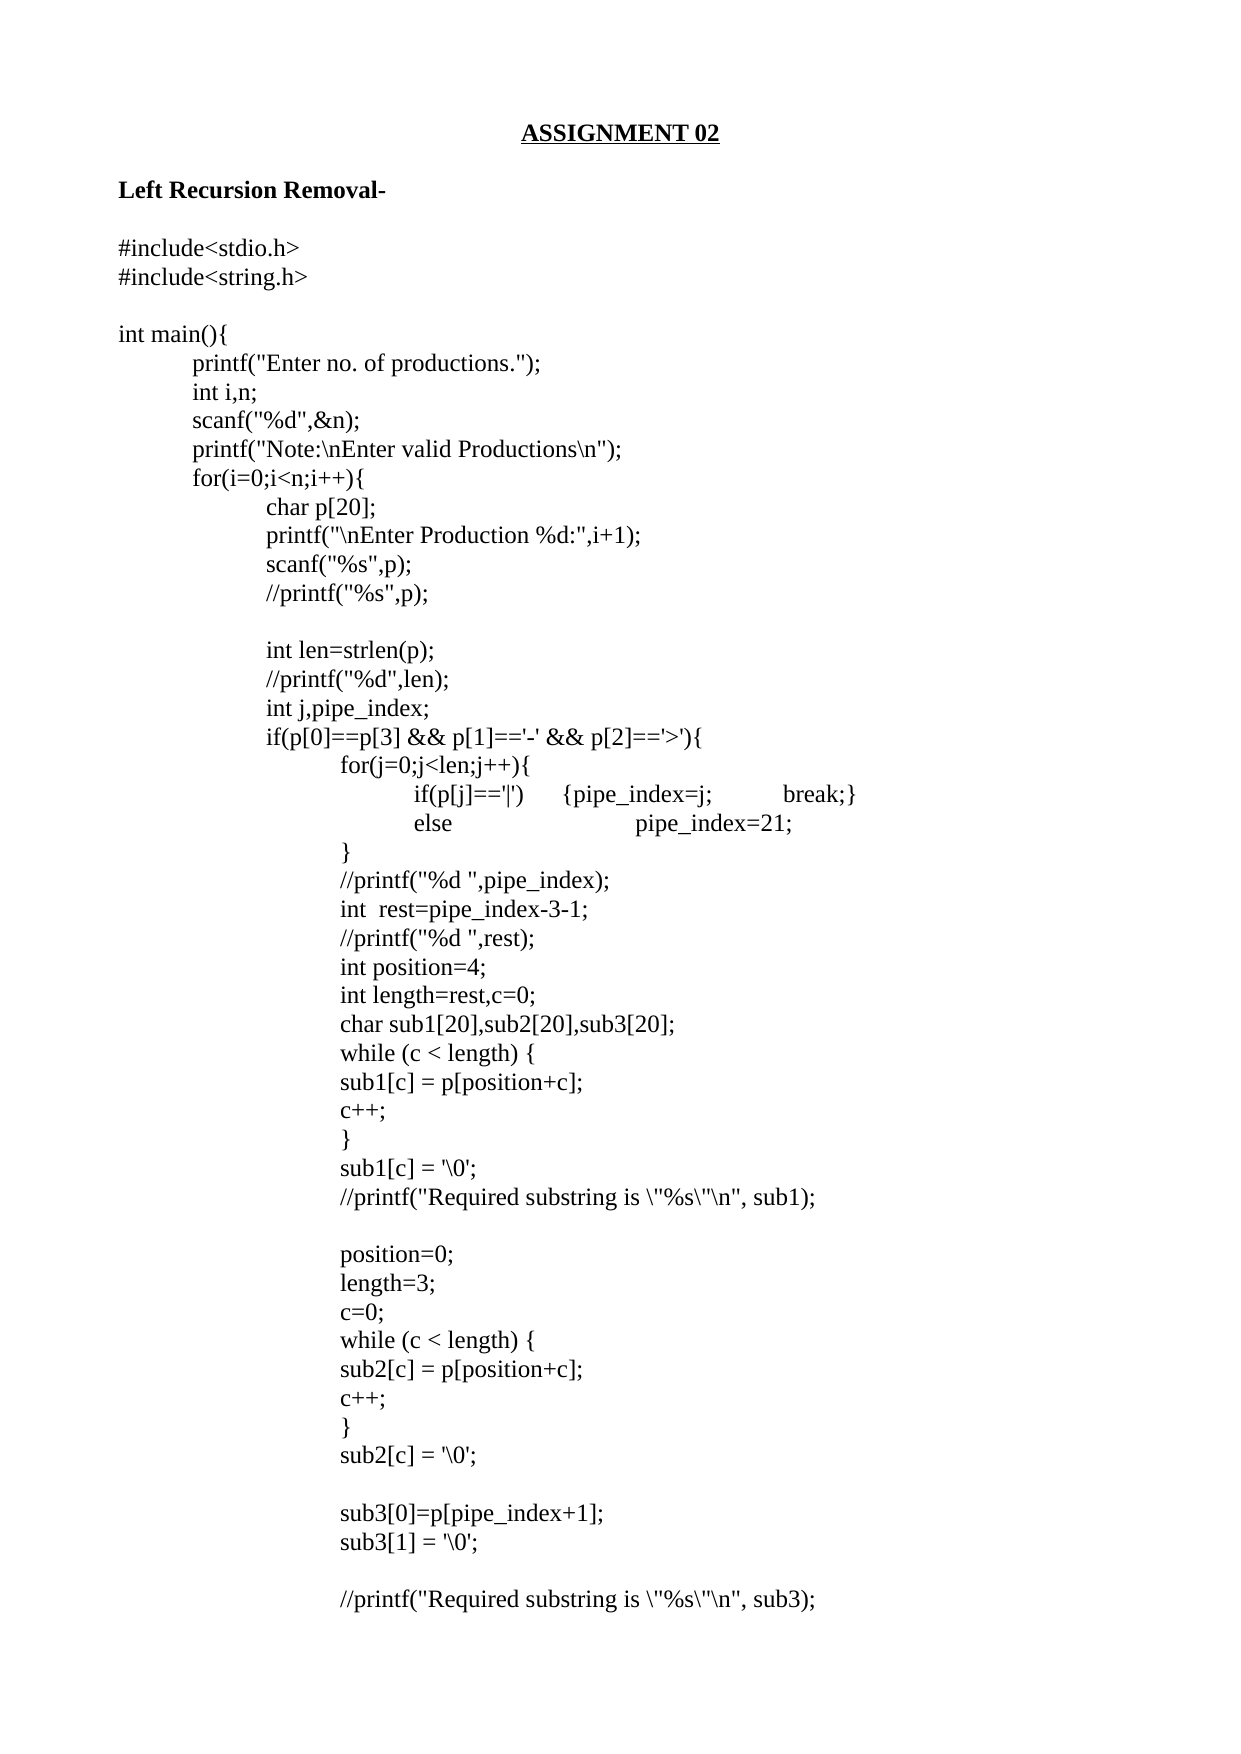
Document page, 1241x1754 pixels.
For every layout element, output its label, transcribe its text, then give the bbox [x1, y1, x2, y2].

text printf("Note:\nEnter valid Productions\n"); [118, 434, 1122, 463]
text ASSIGNMENT 02 [118, 118, 1122, 147]
text } [118, 1412, 1122, 1441]
text int i,n; [118, 377, 1122, 406]
text sub2[c] = p[position+c]; [118, 1354, 1122, 1383]
text } [118, 1124, 1122, 1153]
text //printf("%d ",pipe_index); [118, 866, 1122, 894]
text position=0; [118, 1239, 1122, 1268]
text for(j=0;j<len;j++){ [118, 751, 1122, 779]
text else pipe_index=21; [118, 808, 1122, 837]
text int j,pipe_index; [118, 693, 1122, 722]
text printf("\nEnter Production %d:",i+1); [118, 521, 1122, 549]
text } [118, 837, 1122, 866]
text char p[20]; [118, 492, 1122, 521]
text #include<string.h> [118, 262, 1122, 291]
text //printf("%d ",rest); [118, 923, 1122, 952]
text Left Recursion Removal- [118, 176, 1122, 204]
text scanf("%d",&n); [118, 406, 1122, 434]
text if(p[0]==p[3] && p[1]=='-' && p[2]=='>'){ [118, 722, 1122, 751]
text int main(){ [118, 319, 1122, 348]
text printf("Enter no. of productions."); [118, 348, 1122, 377]
text int rest=pipe_index-3-1; [118, 894, 1122, 923]
text sub3[1] = '\0'; [118, 1527, 1122, 1556]
text c++; [118, 1096, 1122, 1124]
text char sub1[20],sub2[20],sub3[20]; [118, 1009, 1122, 1038]
text length=3; [118, 1268, 1122, 1297]
text sub1[c] = '\0'; [118, 1153, 1122, 1182]
text scanf("%s",p); [118, 549, 1122, 578]
text sub3[0]=p[pipe_index+1]; [118, 1498, 1122, 1527]
text int length=rest,c=0; [118, 981, 1122, 1009]
text sub2[c] = '\0'; [118, 1441, 1122, 1469]
text int len=strlen(p); [118, 636, 1122, 664]
text //printf("%s",p); [118, 578, 1122, 607]
text int position=4; [118, 952, 1122, 981]
text c++; [118, 1383, 1122, 1412]
text if(p[j]=='|') {pipe_index=j; break;} [118, 779, 1122, 808]
text //printf("Required substring is \"%s\"\n", sub3); [118, 1584, 1122, 1613]
text while (c < length) { [118, 1326, 1122, 1354]
text while (c < length) { [118, 1038, 1122, 1067]
text //printf("%d",len); [118, 664, 1122, 693]
text //printf("Required substring is \"%s\"\n", sub1); [118, 1182, 1122, 1211]
text c=0; [118, 1297, 1122, 1326]
text sub1[c] = p[position+c]; [118, 1067, 1122, 1096]
text #include<stdio.h> [118, 233, 1122, 262]
text for(i=0;i<n;i++){ [118, 463, 1122, 492]
